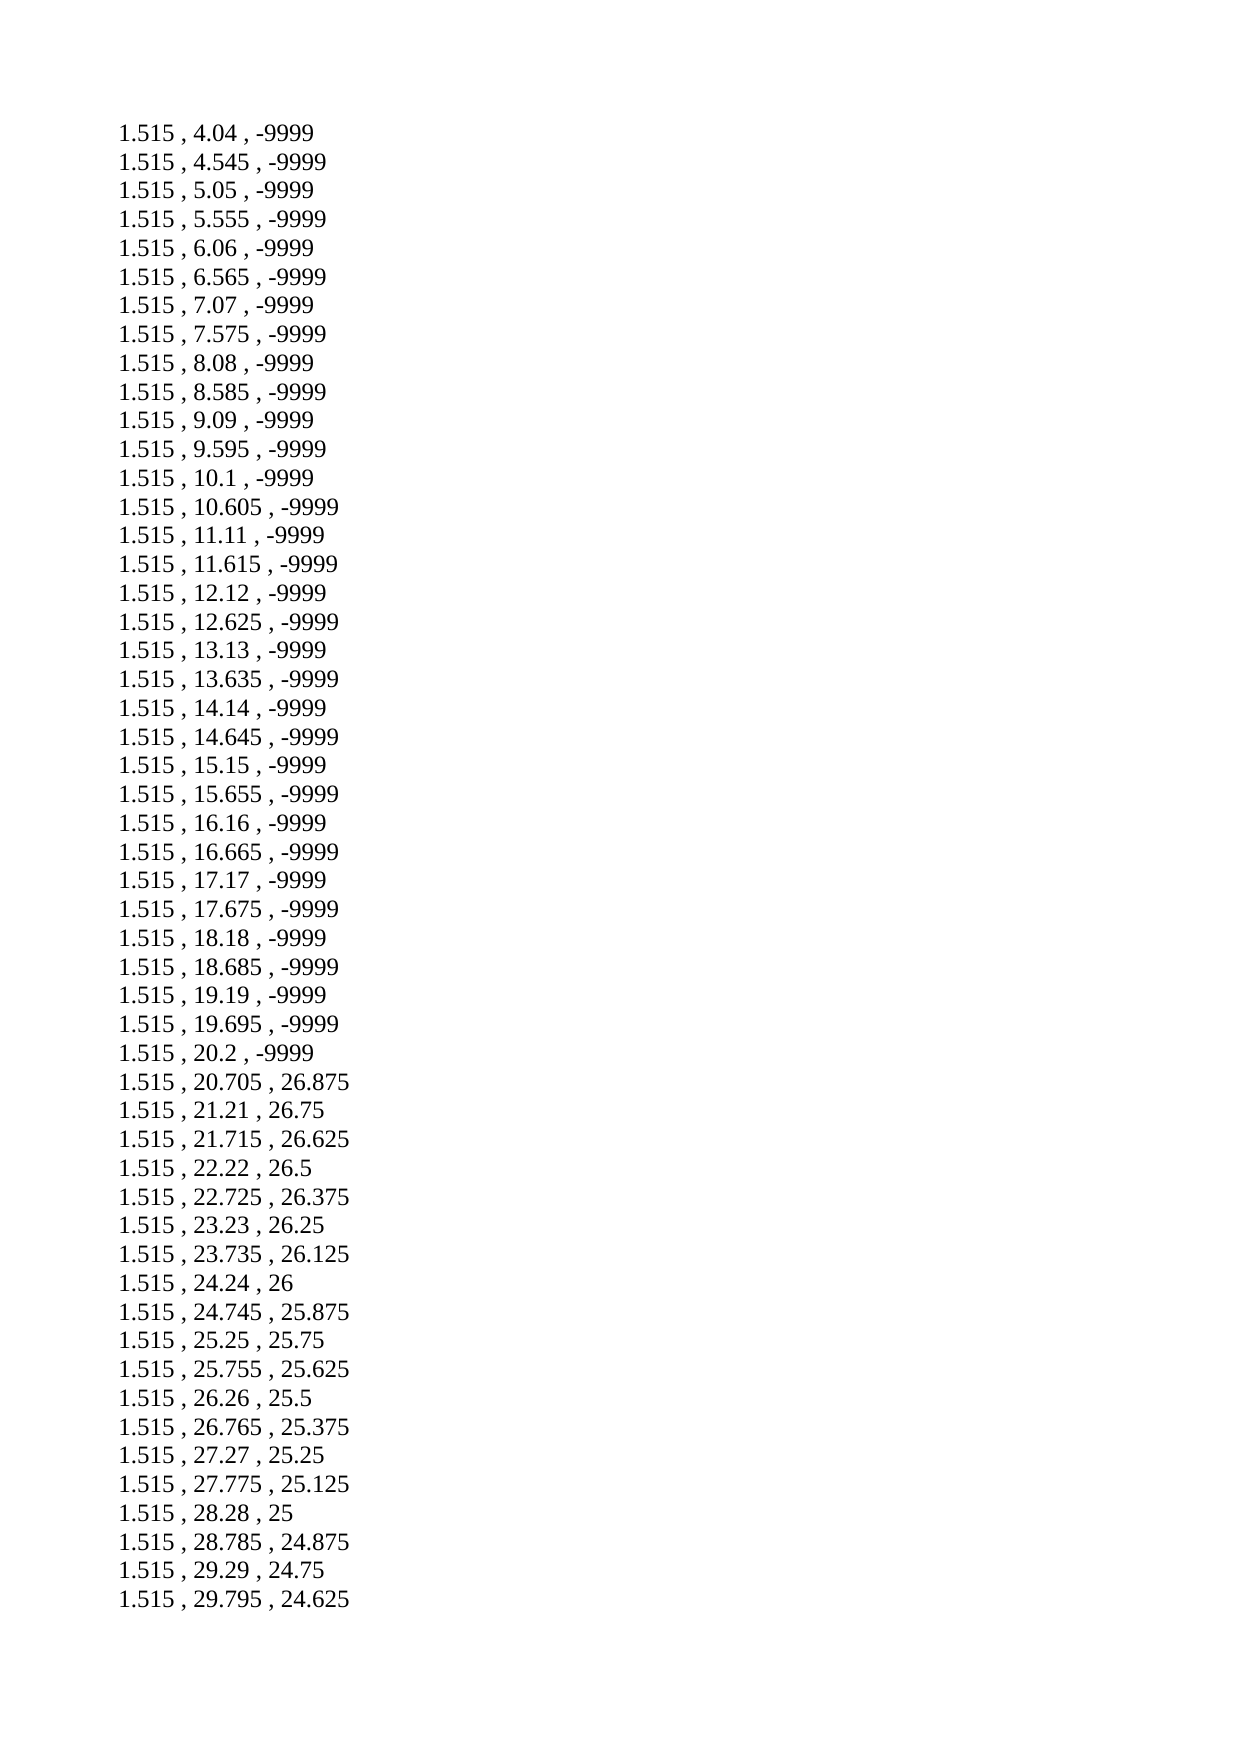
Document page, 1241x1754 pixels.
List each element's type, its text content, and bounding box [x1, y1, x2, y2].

text 1.515 , 5.555 , -9999 [118, 204, 1122, 233]
text 1.515 , 7.575 , -9999 [118, 319, 1122, 348]
text 1.515 , 16.16 , -9999 [118, 808, 1122, 837]
text 1.515 , 28.28 , 25 [118, 1498, 1122, 1527]
text 1.515 , 21.715 , 26.625 [118, 1124, 1122, 1153]
text 1.515 , 11.615 , -9999 [118, 549, 1122, 578]
text 1.515 , 24.24 , 26 [118, 1268, 1122, 1297]
text 1.515 , 11.11 , -9999 [118, 521, 1122, 549]
text 1.515 , 6.06 , -9999 [118, 233, 1122, 262]
text 1.515 , 5.05 , -9999 [118, 176, 1122, 204]
text 1.515 , 9.09 , -9999 [118, 406, 1122, 434]
text 1.515 , 21.21 , 26.75 [118, 1096, 1122, 1124]
text 1.515 , 17.17 , -9999 [118, 866, 1122, 894]
text 1.515 , 19.19 , -9999 [118, 981, 1122, 1009]
text 1.515 , 20.2 , -9999 [118, 1038, 1122, 1067]
text 1.515 , 28.785 , 24.875 [118, 1527, 1122, 1556]
text 1.515 , 13.635 , -9999 [118, 664, 1122, 693]
text 1.515 , 14.14 , -9999 [118, 693, 1122, 722]
text 1.515 , 18.18 , -9999 [118, 923, 1122, 952]
text 1.515 , 15.15 , -9999 [118, 751, 1122, 779]
text 1.515 , 26.765 , 25.375 [118, 1412, 1122, 1441]
text 1.515 , 22.22 , 26.5 [118, 1153, 1122, 1182]
text 1.515 , 27.775 , 25.125 [118, 1469, 1122, 1498]
text 1.515 , 29.795 , 24.625 [118, 1584, 1122, 1613]
text 1.515 , 19.695 , -9999 [118, 1009, 1122, 1038]
text 1.515 , 24.745 , 25.875 [118, 1297, 1122, 1326]
text 1.515 , 25.25 , 25.75 [118, 1326, 1122, 1354]
text 1.515 , 22.725 , 26.375 [118, 1182, 1122, 1211]
text 1.515 , 12.12 , -9999 [118, 578, 1122, 607]
text 1.515 , 4.04 , -9999 [118, 118, 1122, 147]
text 1.515 , 4.545 , -9999 [118, 147, 1122, 176]
text 1.515 , 8.08 , -9999 [118, 348, 1122, 377]
text 1.515 , 29.29 , 24.75 [118, 1556, 1122, 1584]
text 1.515 , 12.625 , -9999 [118, 607, 1122, 636]
text 1.515 , 6.565 , -9999 [118, 262, 1122, 291]
text 1.515 , 7.07 , -9999 [118, 291, 1122, 319]
text 1.515 , 14.645 , -9999 [118, 722, 1122, 751]
text 1.515 , 20.705 , 26.875 [118, 1067, 1122, 1096]
text 1.515 , 16.665 , -9999 [118, 837, 1122, 866]
text 1.515 , 26.26 , 25.5 [118, 1383, 1122, 1412]
text 1.515 , 17.675 , -9999 [118, 894, 1122, 923]
text 1.515 , 13.13 , -9999 [118, 636, 1122, 664]
text 1.515 , 23.735 , 26.125 [118, 1239, 1122, 1268]
text 1.515 , 18.685 , -9999 [118, 952, 1122, 981]
text 1.515 , 15.655 , -9999 [118, 779, 1122, 808]
text 1.515 , 23.23 , 26.25 [118, 1211, 1122, 1239]
text 1.515 , 25.755 , 25.625 [118, 1354, 1122, 1383]
text 1.515 , 10.605 , -9999 [118, 492, 1122, 521]
text 1.515 , 9.595 , -9999 [118, 434, 1122, 463]
text 1.515 , 10.1 , -9999 [118, 463, 1122, 492]
text 1.515 , 8.585 , -9999 [118, 377, 1122, 406]
text 1.515 , 27.27 , 25.25 [118, 1441, 1122, 1469]
